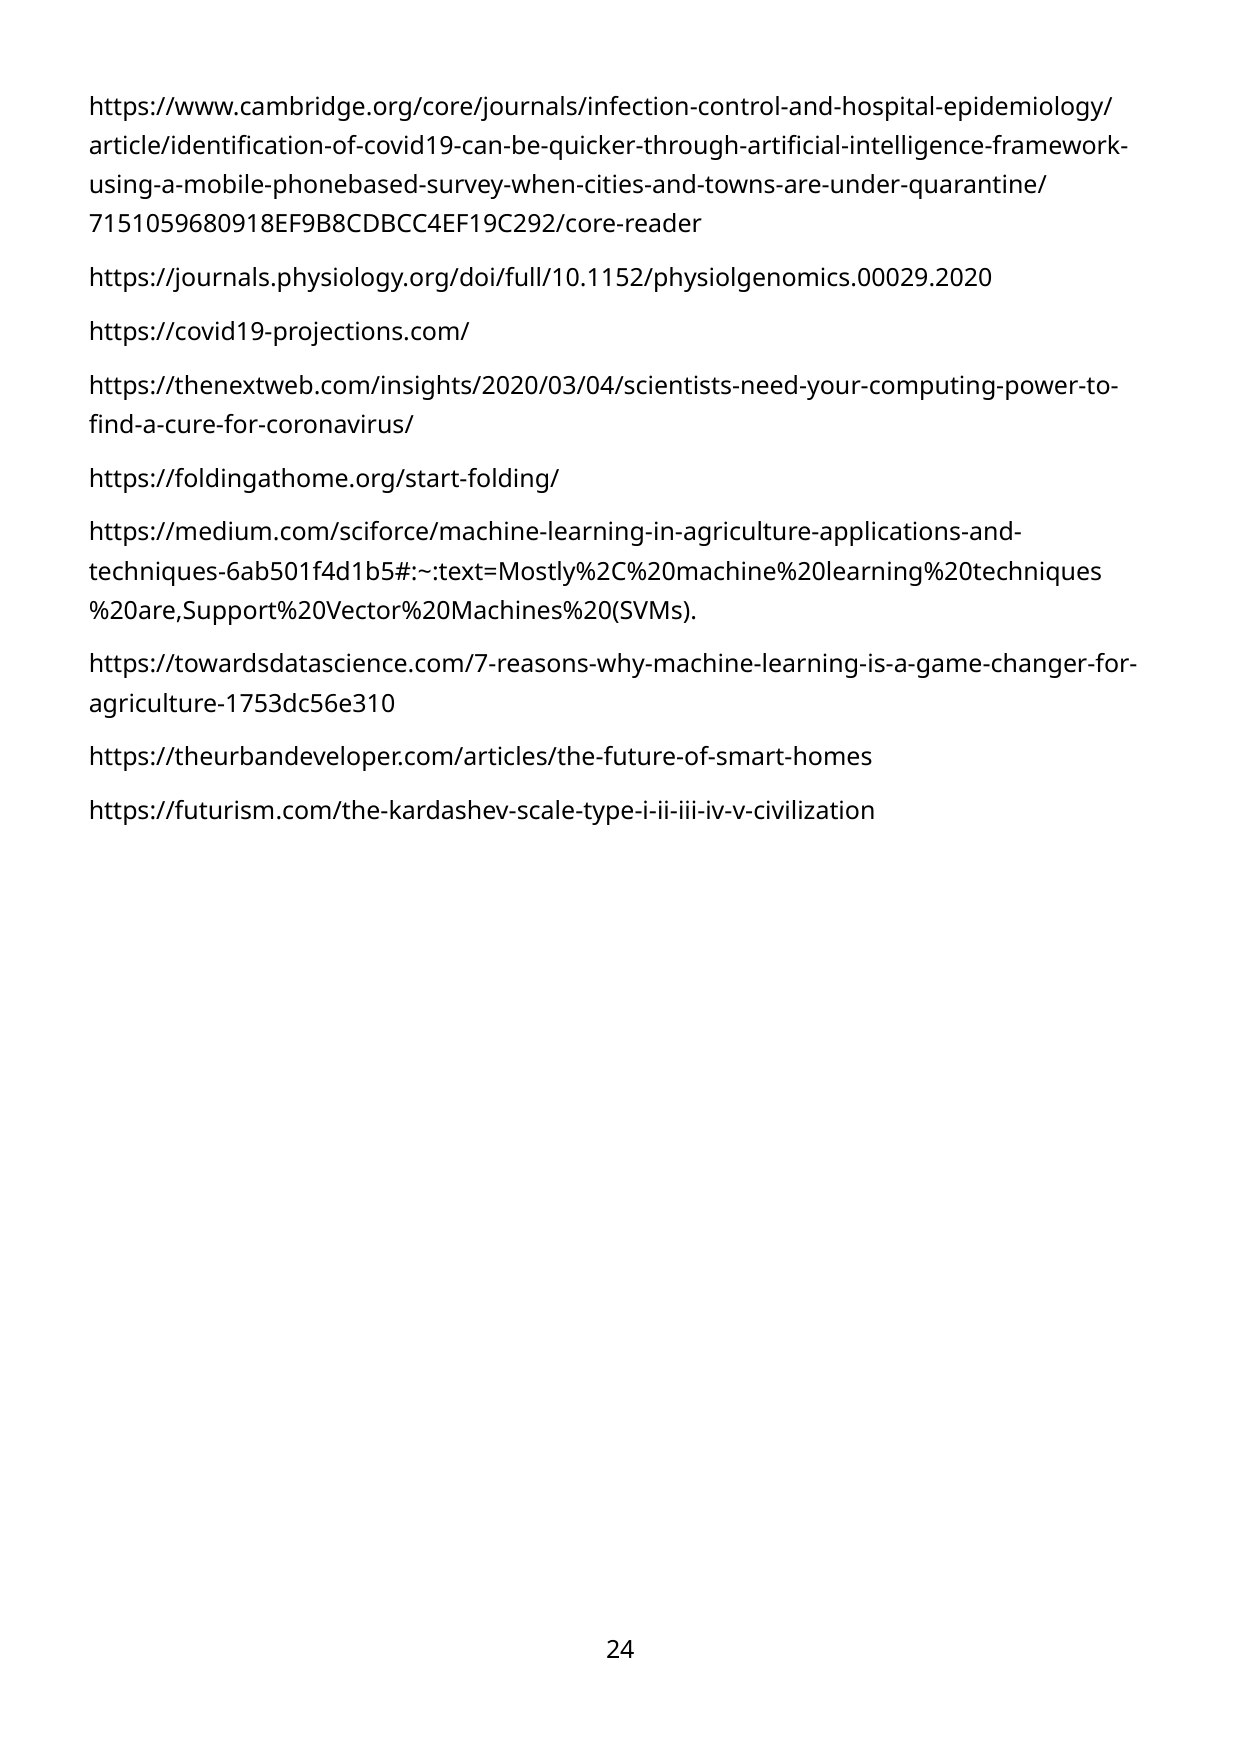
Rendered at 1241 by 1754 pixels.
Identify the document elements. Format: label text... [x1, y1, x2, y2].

text https://theurbandeveloper.com/articles/the-future-of-smart-homes [88, 739, 1152, 773]
text https://covid19-projections.com/ [88, 313, 1152, 348]
text https://foldingathome.org/start-folding/ [88, 460, 1152, 494]
text https://medium.com/sciforce/machine-learning-in-agriculture-applications-and-techniques-6ab501f4d1b5#:~:text=Mostly%2C%20machine%20learning%20techniques%20are,Support%20Vector%20Machines%20(SVMs). [88, 514, 1152, 626]
text https://towardsdatascience.com/7-reasons-why-machine-learning-is-a-game-changer-for-agriculture-1753dc56e310 [88, 646, 1152, 719]
text https://journals.physiology.org/doi/full/10.1152/physiolgenomics.00029.2020 [88, 260, 1152, 294]
text https://futurism.com/the-kardashev-scale-type-i-ii-iii-iv-v-civilization [88, 793, 1152, 827]
text https://thenextweb.com/insights/2020/03/04/scientists-need-your-computing-power-to-find-a-cure-for-coronavirus/ [88, 367, 1152, 441]
text https://www.cambridge.org/core/journals/infection-control-and-hospital-epidemiology/article/identification-of-covid19-can-be-quicker-through-artificial-intelligence-framework-using-a-mobile-phonebased-survey-when-cities-and-towns-are-under-quarantine/7151059680918EF9B8CDBCC4EF19C292/core-reader [88, 88, 1152, 240]
